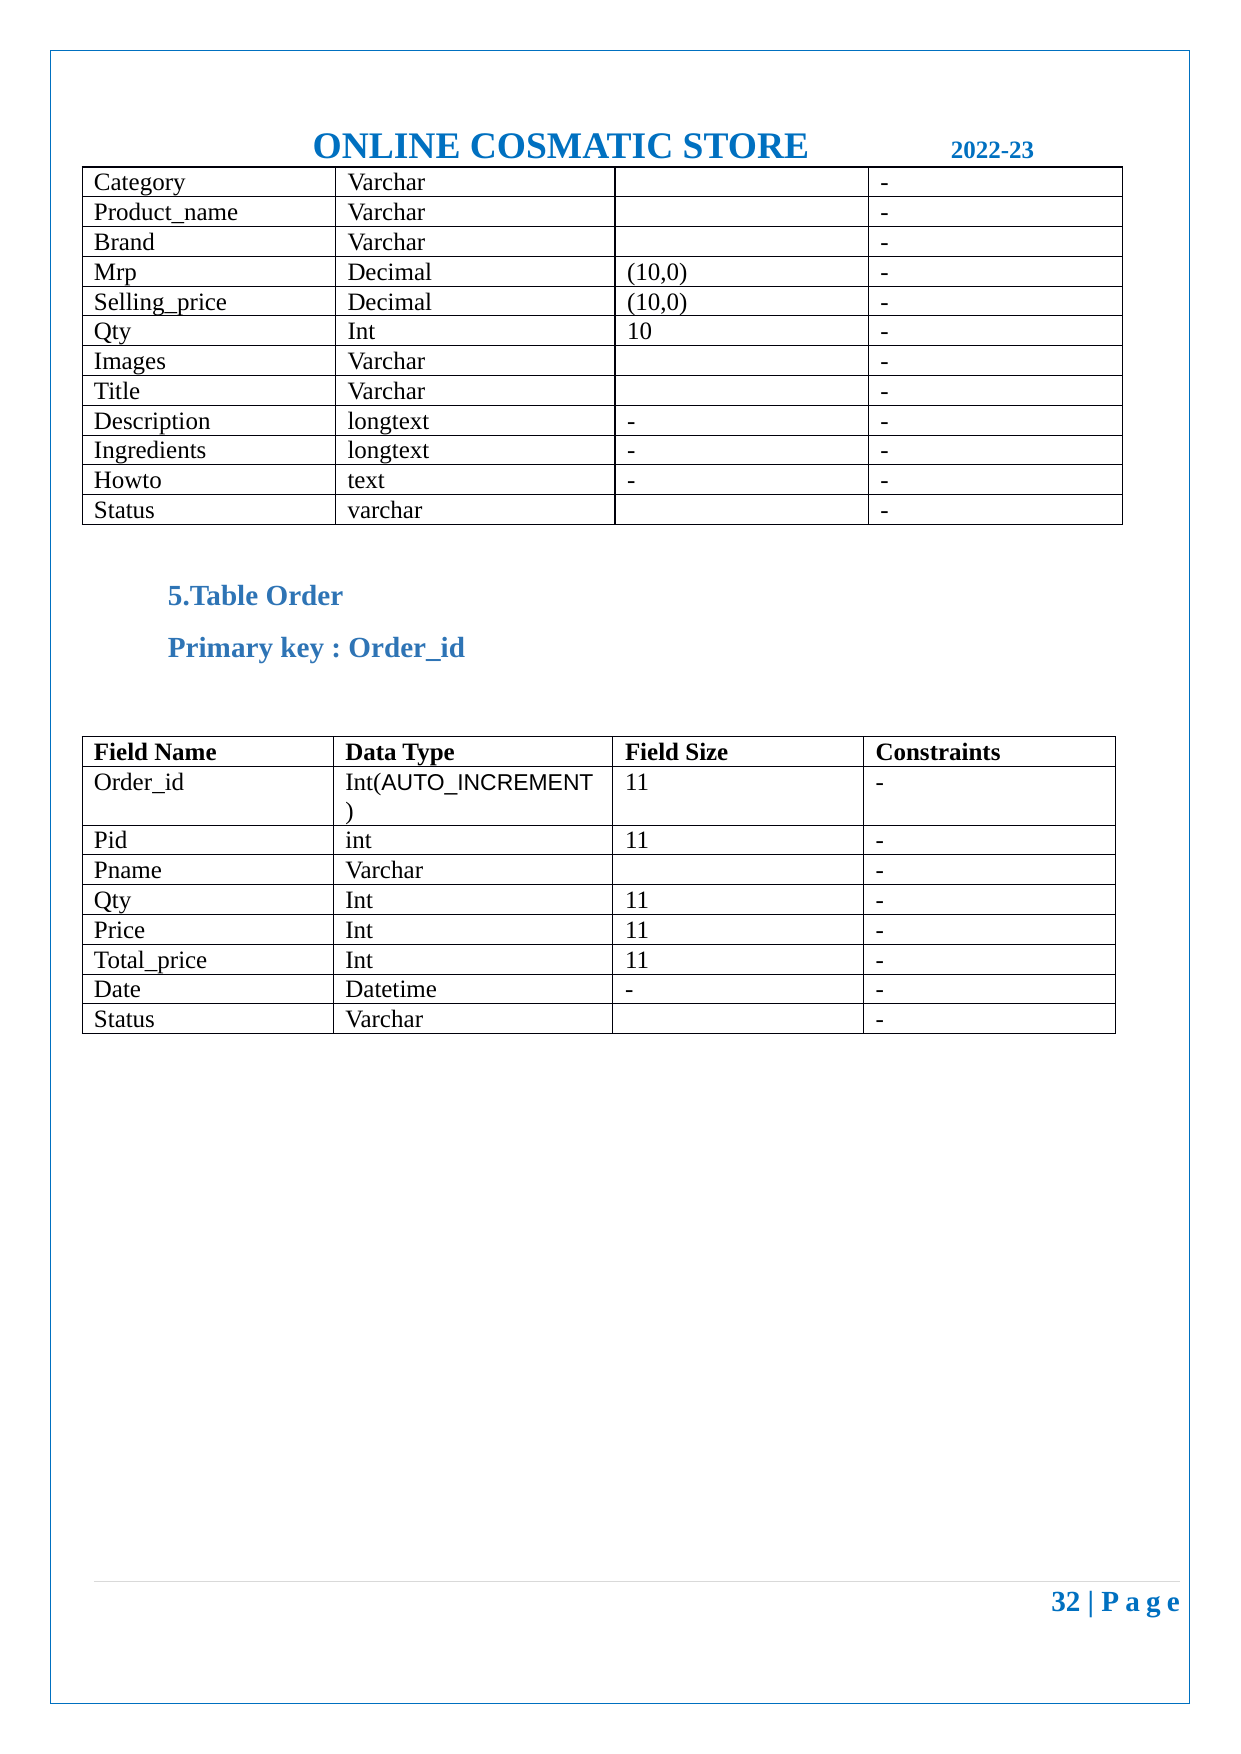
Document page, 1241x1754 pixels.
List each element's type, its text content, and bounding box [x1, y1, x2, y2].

text 5.Table Order [168, 578, 1180, 611]
table_cell Int [334, 945, 612, 973]
table_cell Status [83, 1004, 333, 1033]
table_header Field Size [613, 737, 863, 766]
table_cell - [869, 436, 1122, 464]
table_cell Varchar [334, 1004, 612, 1033]
table_cell [616, 495, 868, 524]
table_cell - [616, 465, 868, 494]
table_header Data Type [334, 737, 612, 766]
table_cell Mrp [83, 257, 335, 286]
table_cell Varchar [334, 855, 612, 884]
table_cell Datetime [334, 975, 612, 1003]
table_cell Varchar [336, 227, 614, 256]
table_cell Date [83, 975, 333, 1003]
table_cell - [869, 257, 1122, 286]
table_cell [613, 855, 863, 884]
table_cell - [864, 826, 1115, 854]
text Primary key : Order_id [168, 631, 1180, 664]
table_cell - [869, 227, 1122, 256]
table_cell Title [83, 376, 335, 405]
table_cell - [869, 197, 1122, 226]
table_cell 10 [616, 316, 868, 345]
table_cell Decimal [336, 257, 614, 286]
table_cell - [869, 495, 1122, 524]
table_cell Ingredients [83, 436, 335, 464]
table_cell [616, 227, 868, 256]
table_header Constraints [864, 737, 1115, 766]
table_cell Images [83, 346, 335, 375]
table_cell - [869, 406, 1122, 434]
table_cell [616, 168, 868, 196]
table_cell [616, 346, 868, 375]
table_cell 11 [613, 826, 863, 854]
table_cell Varchar [336, 197, 614, 226]
table_cell Brand [83, 227, 335, 256]
table_cell Description [83, 406, 335, 434]
table_cell - [613, 975, 863, 1003]
table_cell Int [334, 885, 612, 914]
table_cell [616, 376, 868, 405]
table_cell int [334, 826, 612, 854]
table_cell - [864, 1004, 1115, 1033]
table_cell - [864, 855, 1115, 884]
table_cell [613, 1004, 863, 1033]
table_cell - [864, 945, 1115, 973]
table_cell 11 [613, 885, 863, 914]
table_header Field Name [83, 737, 333, 766]
table_cell longtext [336, 436, 614, 464]
table_cell [616, 197, 868, 226]
table_cell Howto [83, 465, 335, 494]
table_cell - [864, 885, 1115, 914]
table_cell Order_id [83, 767, 333, 824]
table_cell - [864, 915, 1115, 944]
table_cell Varchar [336, 376, 614, 405]
table_cell Pname [83, 855, 333, 884]
table_cell text [336, 465, 614, 494]
table_cell varchar [336, 495, 614, 524]
table_cell Varchar [336, 346, 614, 375]
table_cell Int [336, 316, 614, 345]
table_cell - [616, 436, 868, 464]
table_cell Qty [83, 885, 333, 914]
table_cell Decimal [336, 287, 614, 315]
table_cell Int [334, 915, 612, 944]
table_cell - [864, 767, 1115, 824]
table_cell Qty [83, 316, 335, 345]
table_cell Pid [83, 826, 333, 854]
table_cell (10,0) [616, 287, 868, 315]
table_cell 11 [613, 945, 863, 973]
table_cell - [869, 168, 1122, 196]
table_cell - [869, 287, 1122, 315]
table_cell Price [83, 915, 333, 944]
table_cell (10,0) [616, 257, 868, 286]
table_cell - [869, 346, 1122, 375]
table_cell Status [83, 495, 335, 524]
table_cell Category [83, 168, 335, 196]
table_cell Product_name [83, 197, 335, 226]
table_cell - [616, 406, 868, 434]
table_cell Int(AUTO_INCREMENT) [334, 767, 612, 824]
table_cell 11 [613, 767, 863, 824]
table_cell longtext [336, 406, 614, 434]
table_cell Total_price [83, 945, 333, 973]
table_cell Selling_price [83, 287, 335, 315]
table_cell 11 [613, 915, 863, 944]
table_cell - [869, 465, 1122, 494]
table_cell Varchar [336, 168, 614, 196]
table_cell - [869, 316, 1122, 345]
table_cell - [869, 376, 1122, 405]
table_cell - [864, 975, 1115, 1003]
